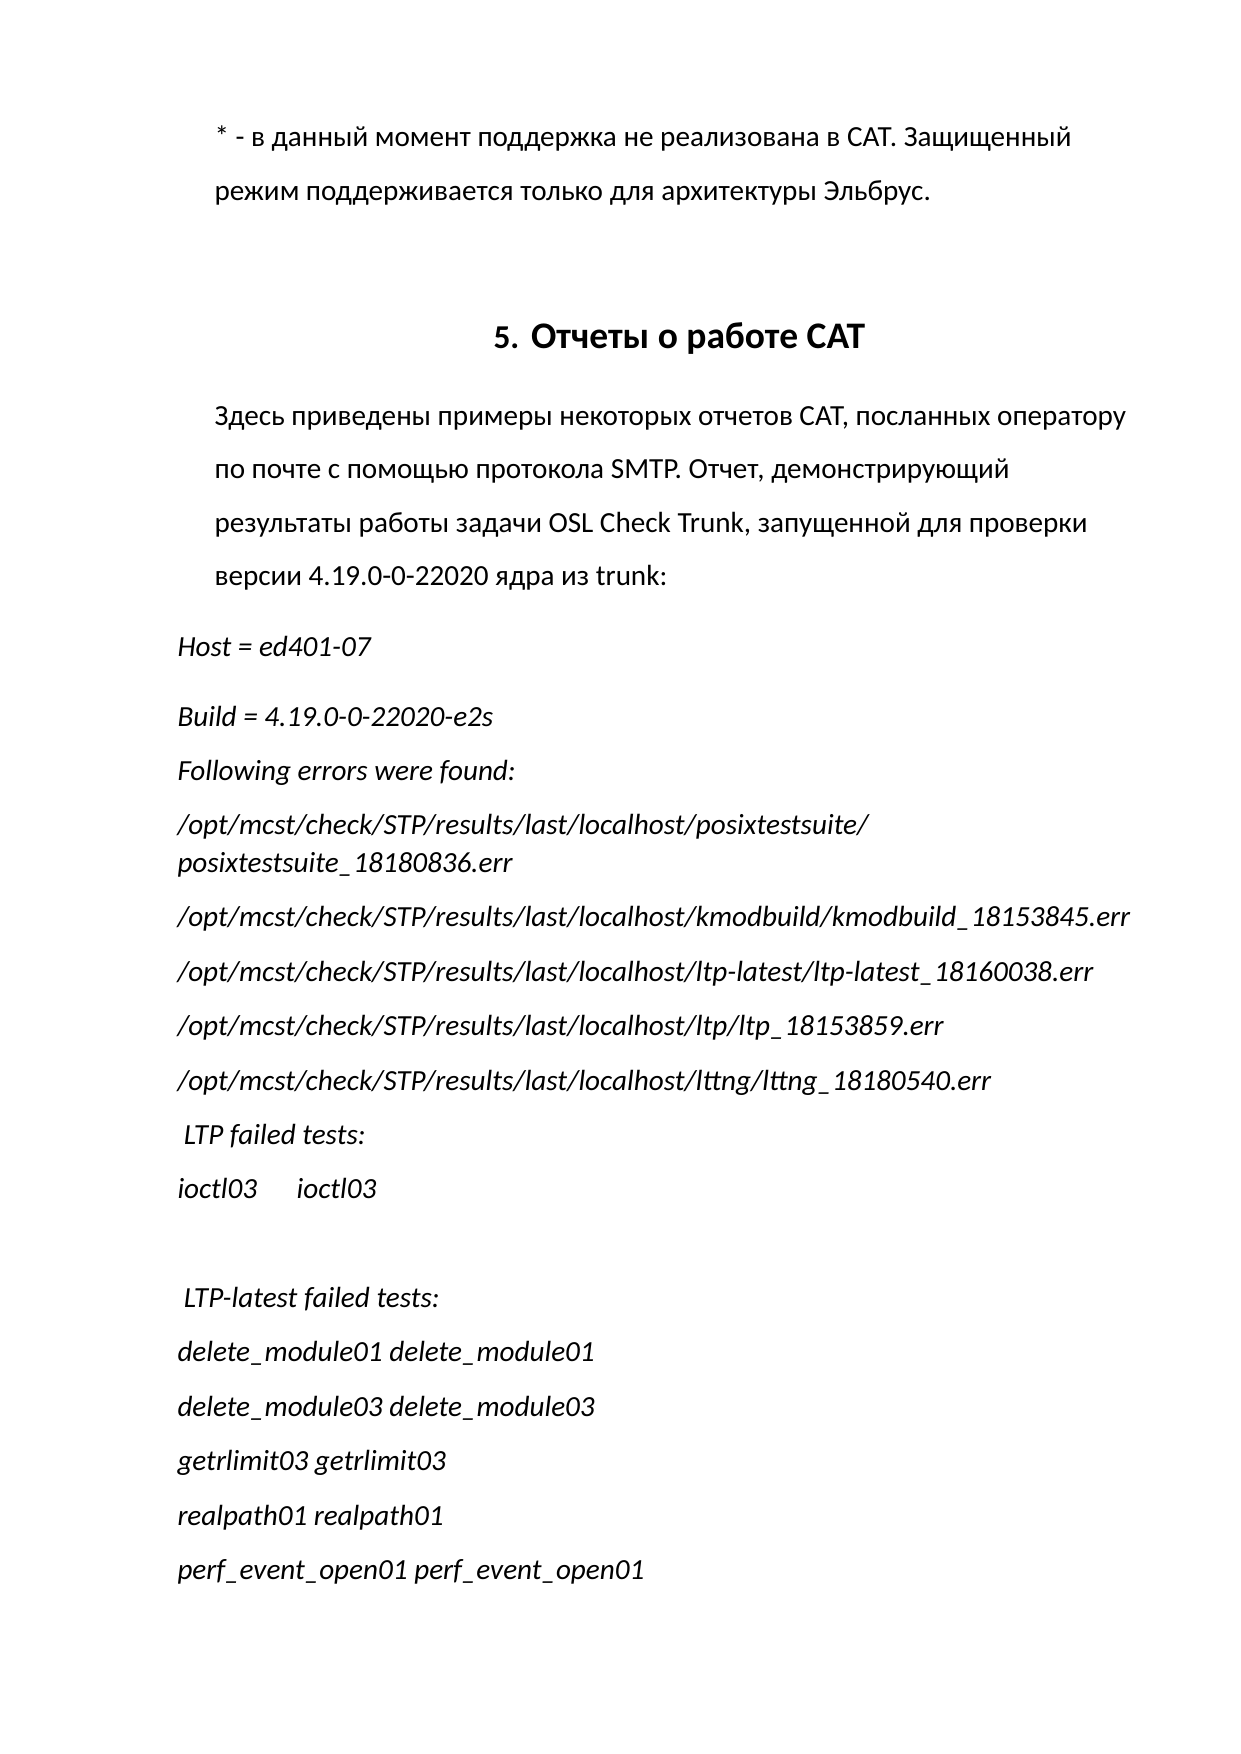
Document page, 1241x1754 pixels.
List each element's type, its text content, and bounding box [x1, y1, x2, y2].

text /opt/mcst/check/STP/results/last/localhost/lttng/lttng_18180540.err [177, 1062, 1152, 1097]
text Following errors were found: [177, 752, 1152, 788]
text ioctl03 ioctl03 [177, 1170, 1152, 1206]
text Host = ed401-07 [177, 628, 1152, 663]
text /opt/mcst/check/STP/results/last/localhost/posixtestsuite/posixtestsuite_18180836.err [177, 806, 1152, 880]
text /opt/mcst/check/STP/results/last/localhost/ltp-latest/ltp-latest_18160038.err [177, 953, 1152, 988]
text perf_event_open01 perf_event_open01 [177, 1551, 1152, 1587]
text getrlimit03 getrlimit03 [177, 1442, 1152, 1478]
list Отчеты о работе САТ [207, 312, 1152, 358]
text Build = 4.19.0-0-22020-e2s [177, 698, 1152, 733]
text delete_module03 delete_module03 [177, 1388, 1152, 1423]
text Здесь приведены примеры некоторых отчетов САТ, посланных оператору по почте с помощью протокола SMTP. Отчет, демонстрирующий результаты работы задачи OSL Check Trunk, запущенной для проверки версии 4.19.0-0-22020 ядра из trunk: [214, 397, 1152, 593]
text * - в данный момент поддержка не реализована в САТ. Защищенный режим поддерживается только для архитектуры Эльбрус. [214, 118, 1152, 207]
text /opt/mcst/check/STP/results/last/localhost/kmodbuild/kmodbuild_18153845.err [177, 898, 1152, 934]
text delete_module01 delete_module01 [177, 1333, 1152, 1369]
text /opt/mcst/check/STP/results/last/localhost/ltp/ltp_18153859.err [177, 1007, 1152, 1043]
text LTP failed tests: [177, 1116, 1152, 1152]
text LTP-latest failed tests: [177, 1279, 1152, 1315]
text realpath01 realpath01 [177, 1497, 1152, 1532]
